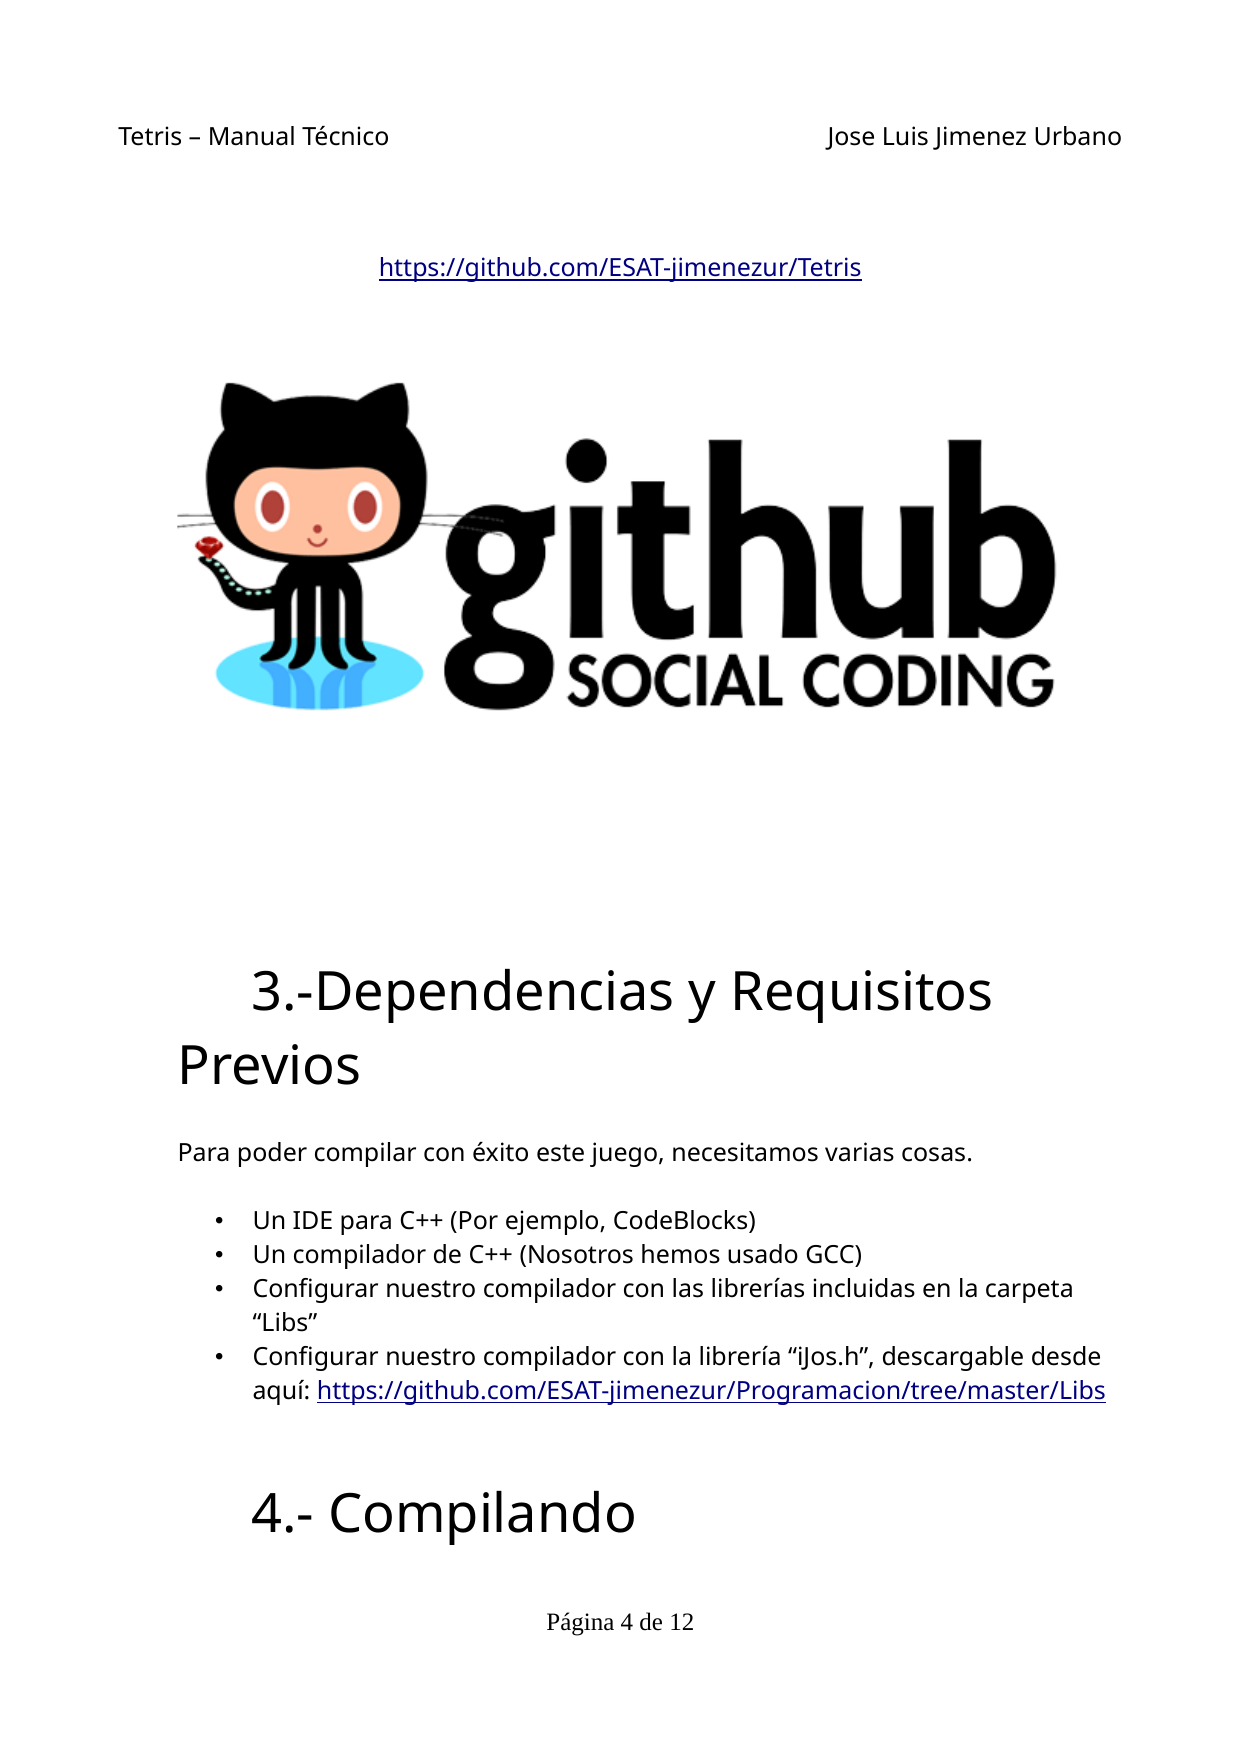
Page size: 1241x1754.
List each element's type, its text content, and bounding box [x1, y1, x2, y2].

picture [177, 368, 1063, 721]
list Configurar nuestro compilador con la librería “iJos.h”, descargable desde aquí: https://github.com/ESAT-jimenezur/Programacion/tree/master/Libs [215, 1339, 1122, 1407]
list Un IDE para C++ (Por ejemplo, CodeBlocks) [215, 1202, 1122, 1236]
list Configurar nuestro compilador con las librerías incluidas en la carpeta “Libs” [215, 1271, 1122, 1339]
text https://github.com/ESAT-jimenezur/Tetris [177, 250, 1063, 284]
list Un compilador de C++ (Nosotros hemos usado GCC) [215, 1236, 1122, 1271]
text 4.- Compilando [177, 1475, 1063, 1549]
text Para poder compilar con éxito este juego, necesitamos varias cosas. [177, 1134, 1063, 1168]
text 3.-Dependencias y Requisitos Previos [177, 953, 1063, 1100]
